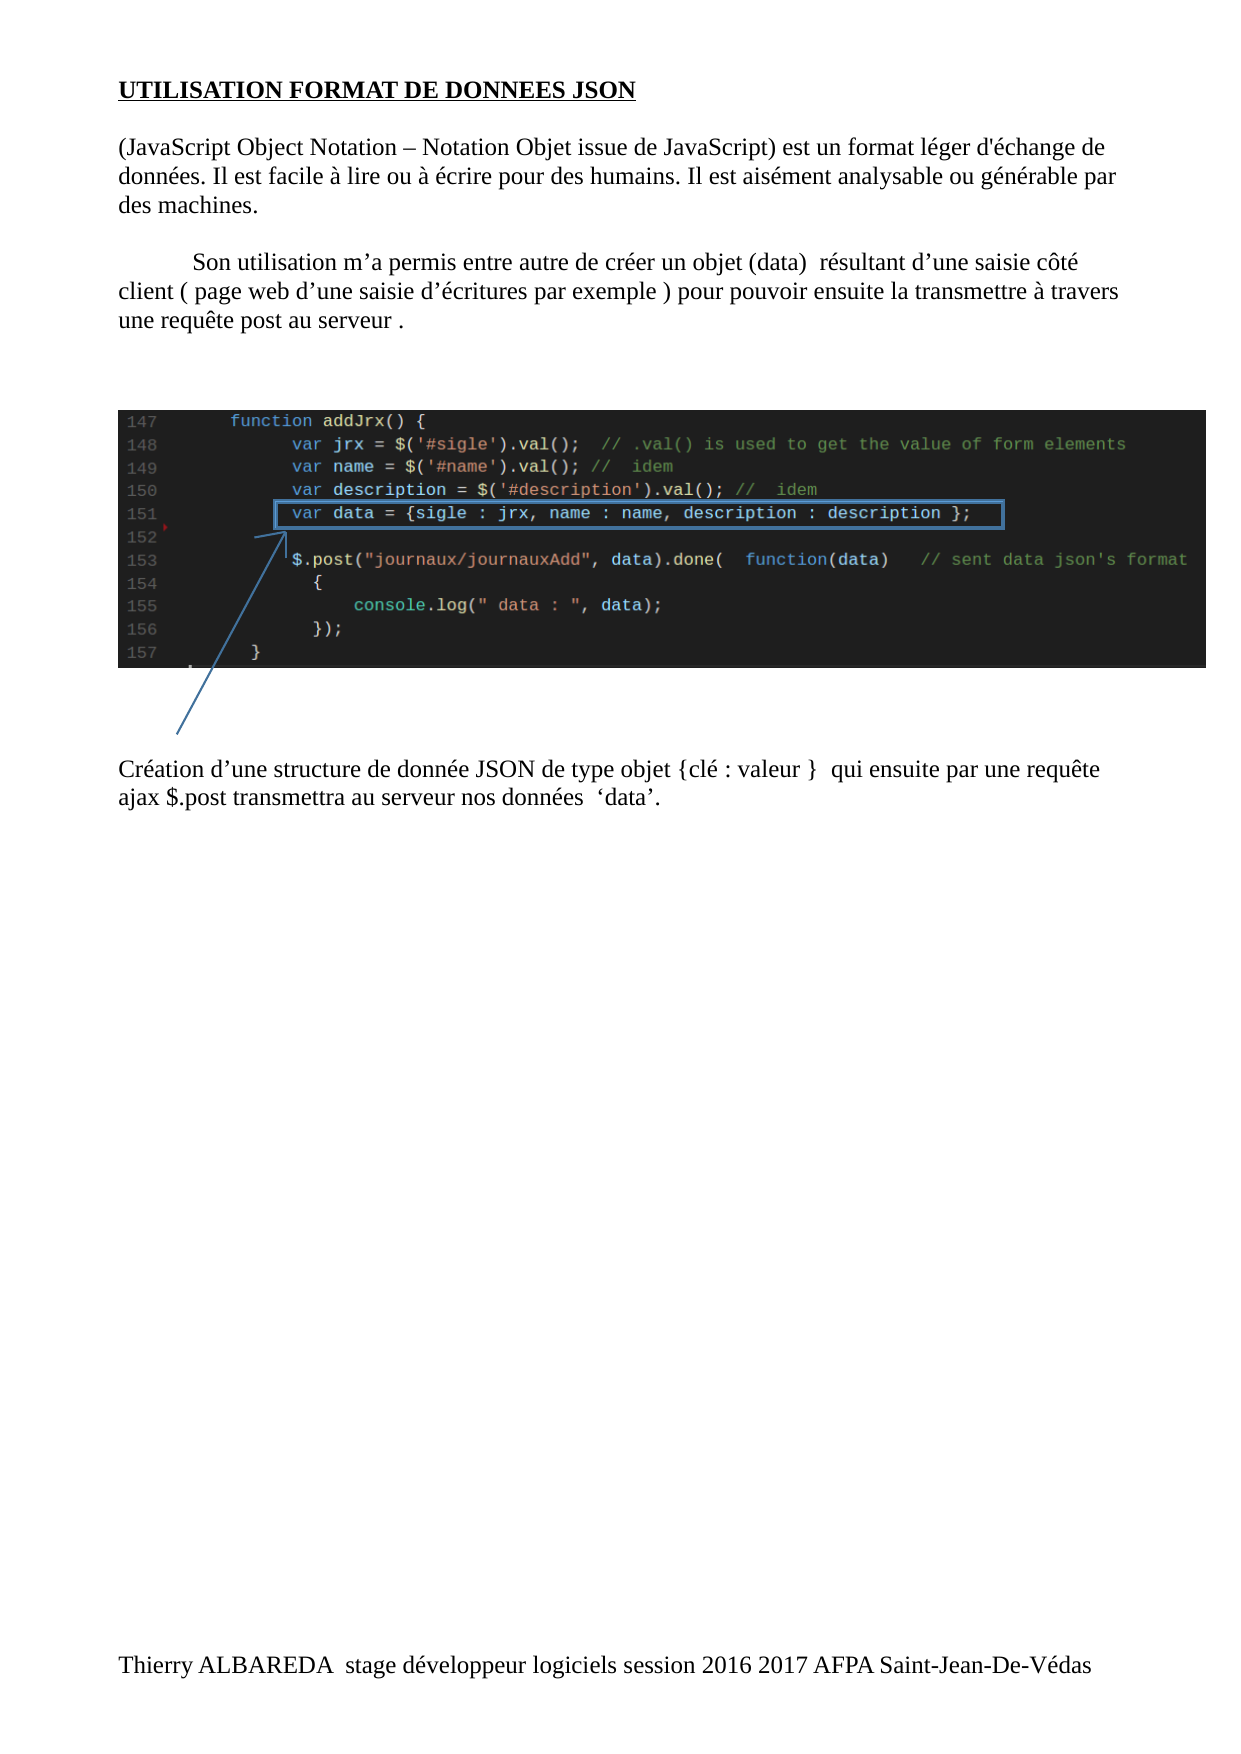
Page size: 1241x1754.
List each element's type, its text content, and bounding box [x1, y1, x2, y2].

picture [118, 410, 1206, 668]
picture [278, 504, 1001, 526]
text (JavaScript Object Notation – Notation Objet issue de JavaScript) est un format léger d'échange de données. Il est facile à lire ou à écrire pour des humains. Il est aisément analysable ou générable par des machines. [118, 132, 1122, 219]
text Son utilisation m’a permis entre autre de créer un objet (data) résultant d’une saisie côté client ( page web d’une saisie d’écritures par exemple ) pour pouvoir ensuite la transmettre à travers une requête post au serveur . [118, 247, 1122, 334]
text Création d’une structure de donnée JSON de type objet {clé : valeur } qui ensuite par une requête ajax $.post transmettra au serveur nos données ‘data’. [118, 754, 1122, 811]
text UTILISATION FORMAT DE DONNEES JSON [118, 75, 1122, 104]
